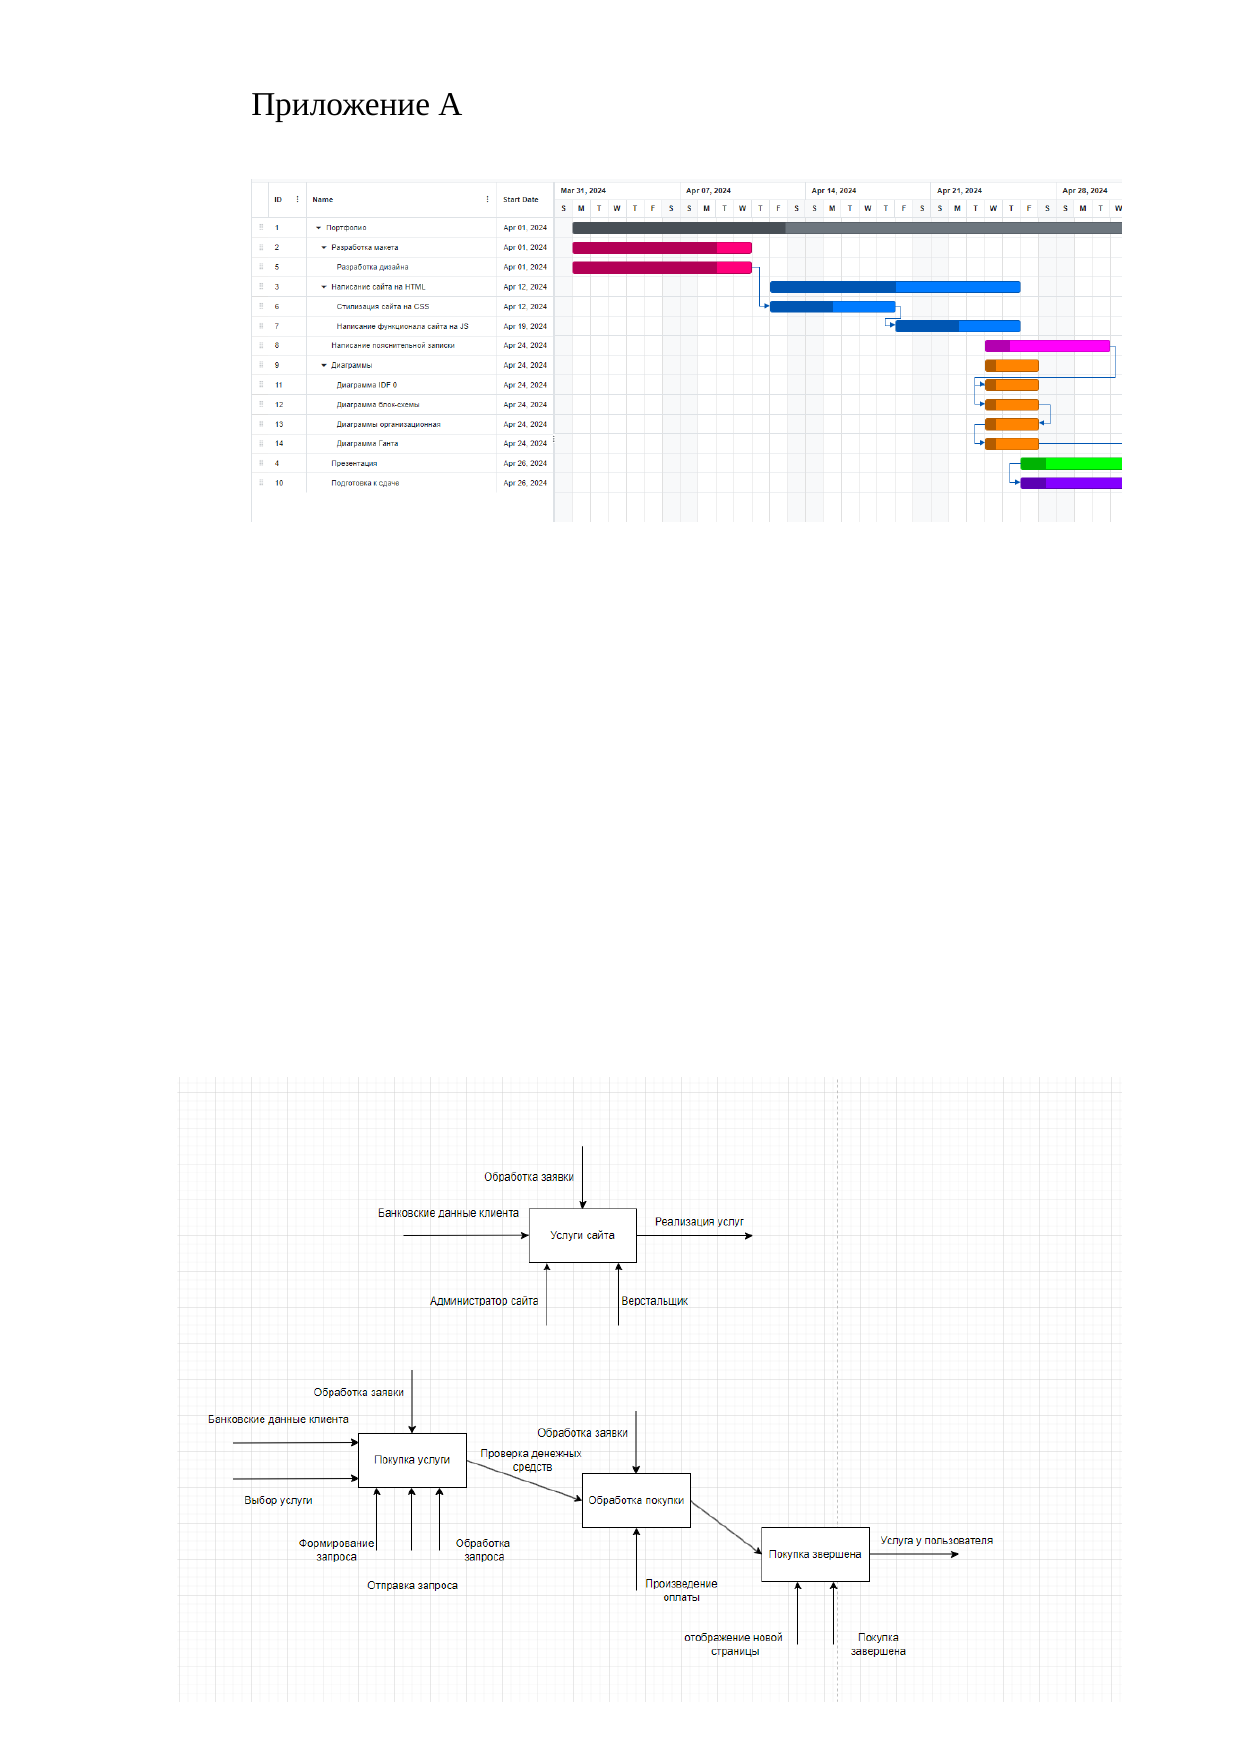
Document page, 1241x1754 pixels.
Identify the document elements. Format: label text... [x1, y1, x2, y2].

subtitle Приложение А [177, 84, 1122, 122]
